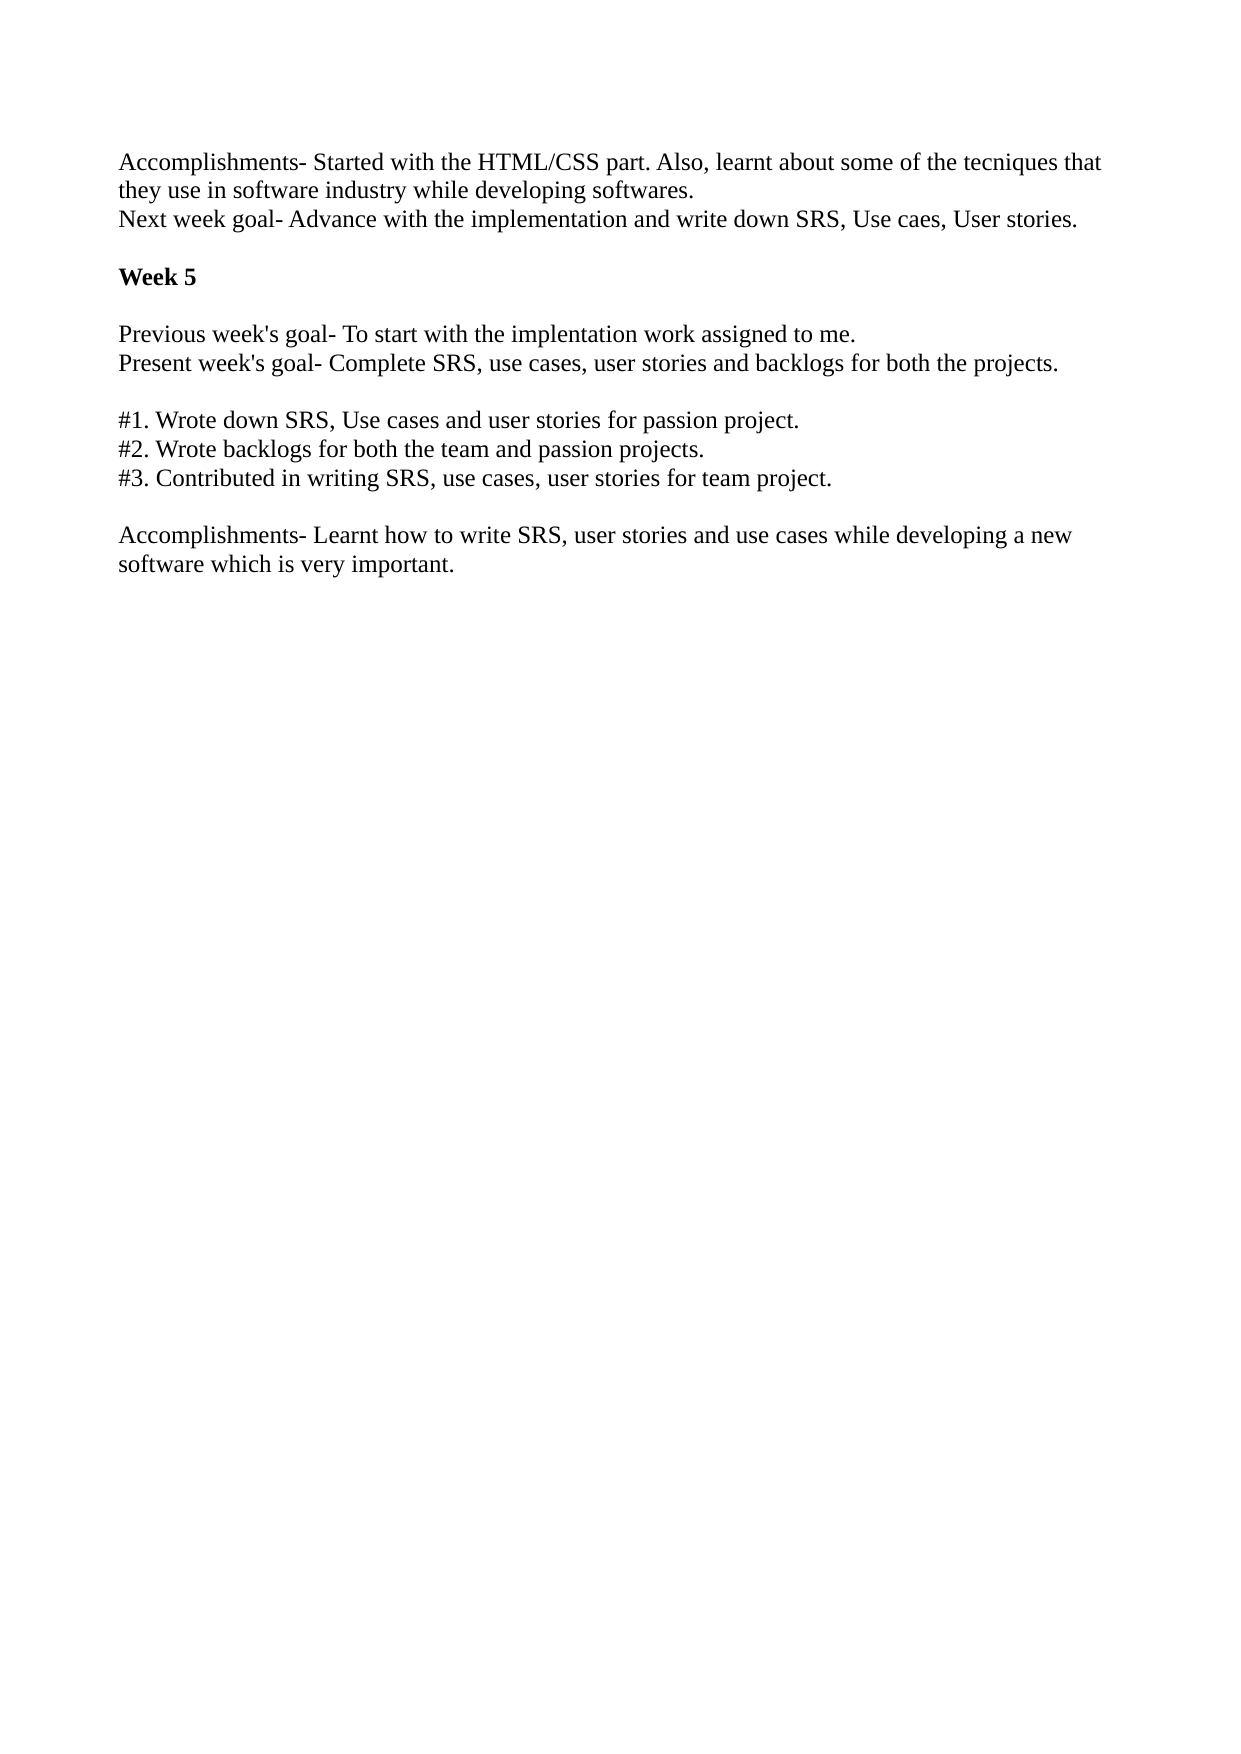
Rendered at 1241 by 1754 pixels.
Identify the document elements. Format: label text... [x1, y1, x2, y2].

text Previous week's goal- To start with the implentation work assigned to me. [118, 319, 1122, 348]
text Accomplishments- Learnt how to write SRS, user stories and use cases while developing a new software which is very important. [118, 521, 1122, 578]
text Week 5 [118, 262, 1122, 291]
text Present week's goal- Complete SRS, use cases, user stories and backlogs for both the projects. [118, 348, 1122, 377]
text #1. Wrote down SRS, Use cases and user stories for passion project. [118, 406, 1122, 434]
text Next week goal- Advance with the implementation and write down SRS, Use caes, User stories. [118, 204, 1122, 233]
text Accomplishments- Started with the HTML/CSS part. Also, learnt about some of the tecniques that they use in software industry while developing softwares. [118, 147, 1122, 204]
text #3. Contributed in writing SRS, use cases, user stories for team project. [118, 463, 1122, 492]
text #2. Wrote backlogs for both the team and passion projects. [118, 434, 1122, 463]
